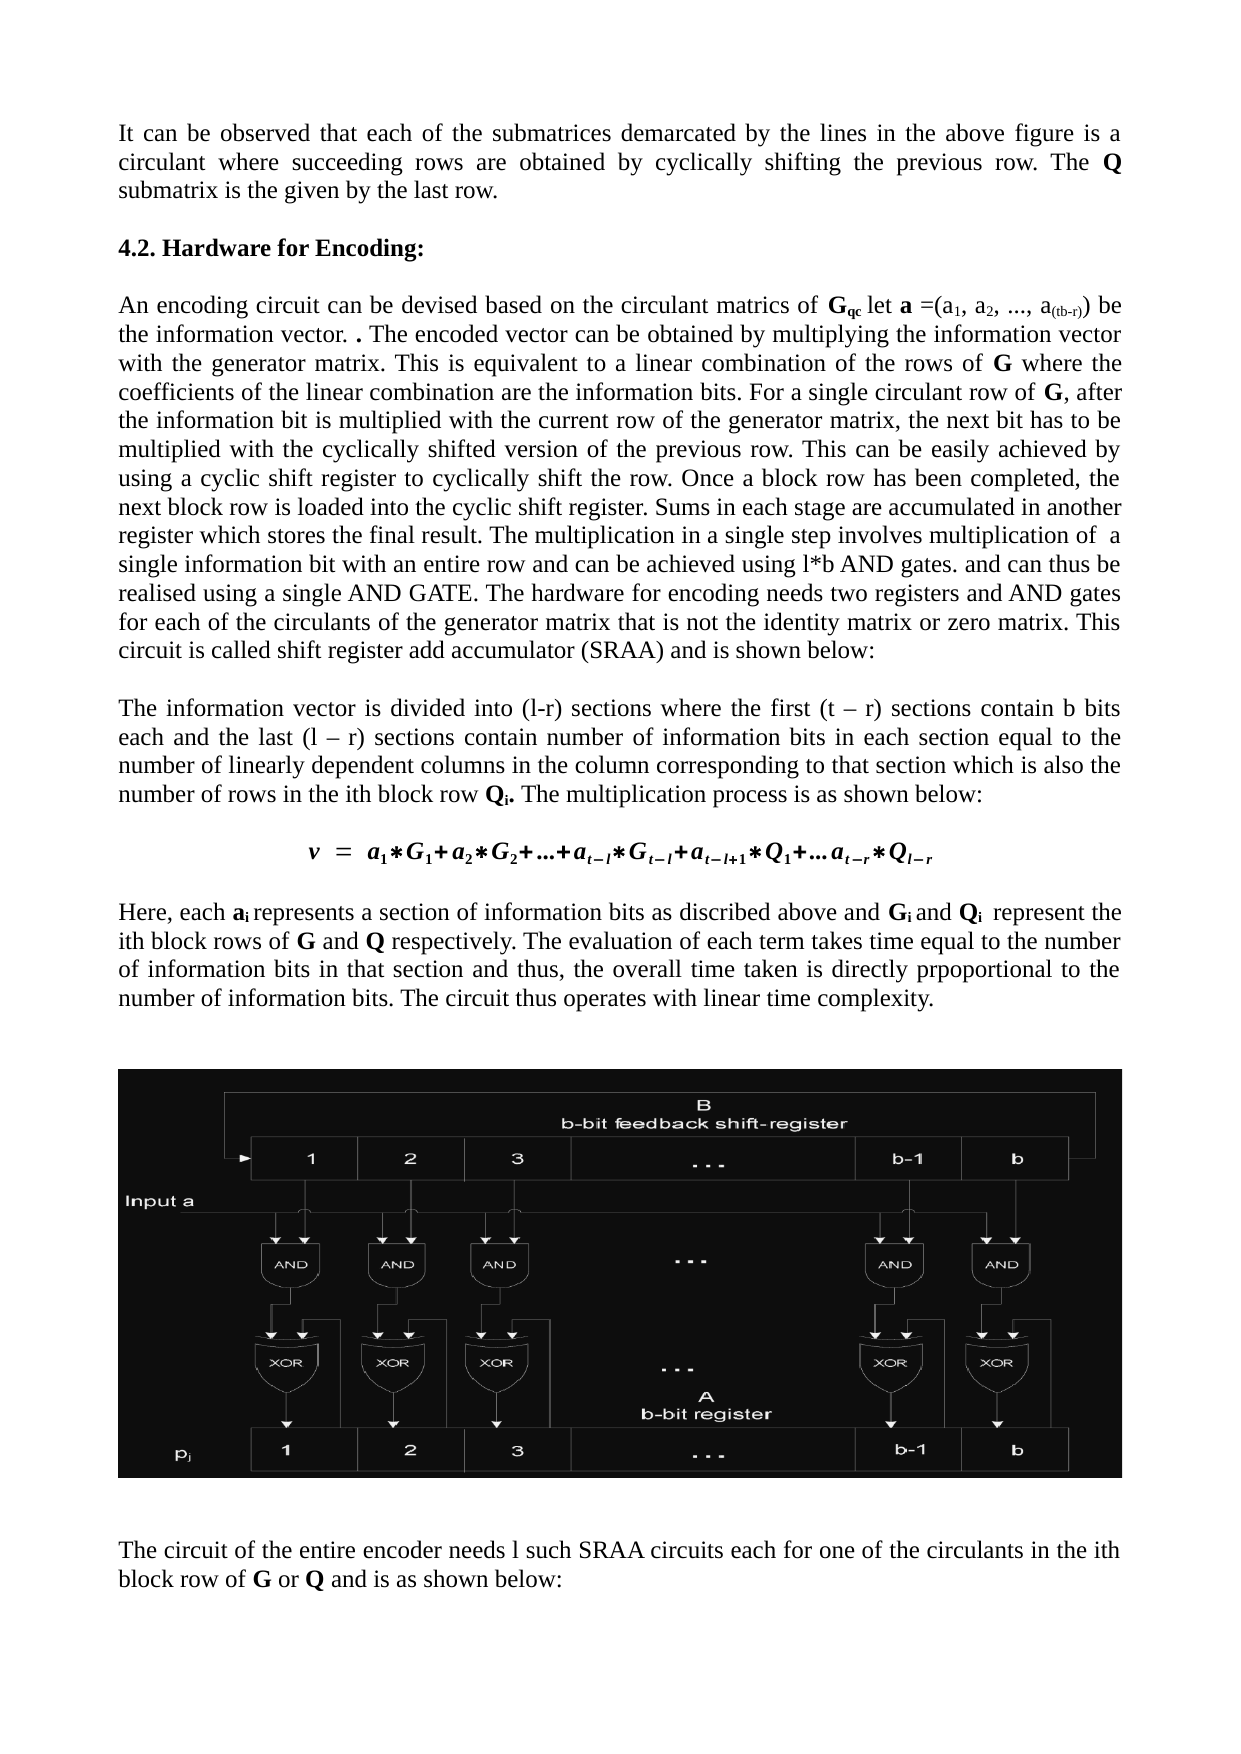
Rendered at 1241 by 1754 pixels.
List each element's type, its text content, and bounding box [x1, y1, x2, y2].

text Here, each ai represents a section of information bits as discribed above and Gi and Qi represent the ith block rows of G and Q respectively. The evaluation of each term takes time equal to the number of information bits in that section and thus, the overall time taken is directly prpoportional to the number of information bits. The circuit thus operates with linear time complexity. [118, 897, 1122, 1012]
text It can be observed that each of the submatrices demarcated by the lines in the above figure is a circulant where succeeding rows are obtained by cyclically shifting the previous row. The Q submatrix is the given by the last row. [118, 118, 1122, 204]
text An encoding circuit can be devised based on the circulant matrics of Gqc let a =(a1, a2, ..., a(tb-r)) be the information vector. . The encoded vector can be obtained by multiplying the information vector with the generator matrix. This is equivalent to a linear combination of the rows of G where the coefficients of the linear combination are the information bits. For a single circulant row of G, after the information bit is multiplied with the current row of the generator matrix, the next bit has to be multiplied with the cyclically shifted version of the previous row. This can be easily achieved by using a cyclic shift register to cyclically shift the row. Once a block row has been completed, the next block row is loaded into the cyclic shift register. Sums in each stage are accumulated in another register which stores the final result. The multiplication in a single step involves multiplication of a single information bit with an entire row and can be achieved using l*b AND gates. and can thus be realised using a single AND GATE. The hardware for encoding needs two registers and AND gates for each of the circulants of the generator matrix that is not the identity matrix or zero matrix. This circuit is called shift register add accumulator (SRAA) and is shown below: [118, 291, 1122, 664]
text The information vector is divided into (l-r) sections where the first (t – r) sections contain b bits each and the last (l – r) sections contain number of information bits in each section equal to the number of linearly dependent columns in the column corresponding to that section which is also the number of rows in the ith block row Qi. The multiplication process is as shown below: [118, 693, 1122, 808]
text The circuit of the entire encoder needs l such SRAA circuits each for one of the circulants in the ith block row of G or Q and is as shown below: [118, 1535, 1122, 1592]
picture [118, 1069, 1123, 1478]
text 4.2. Hardware for Encoding: [118, 233, 1122, 262]
